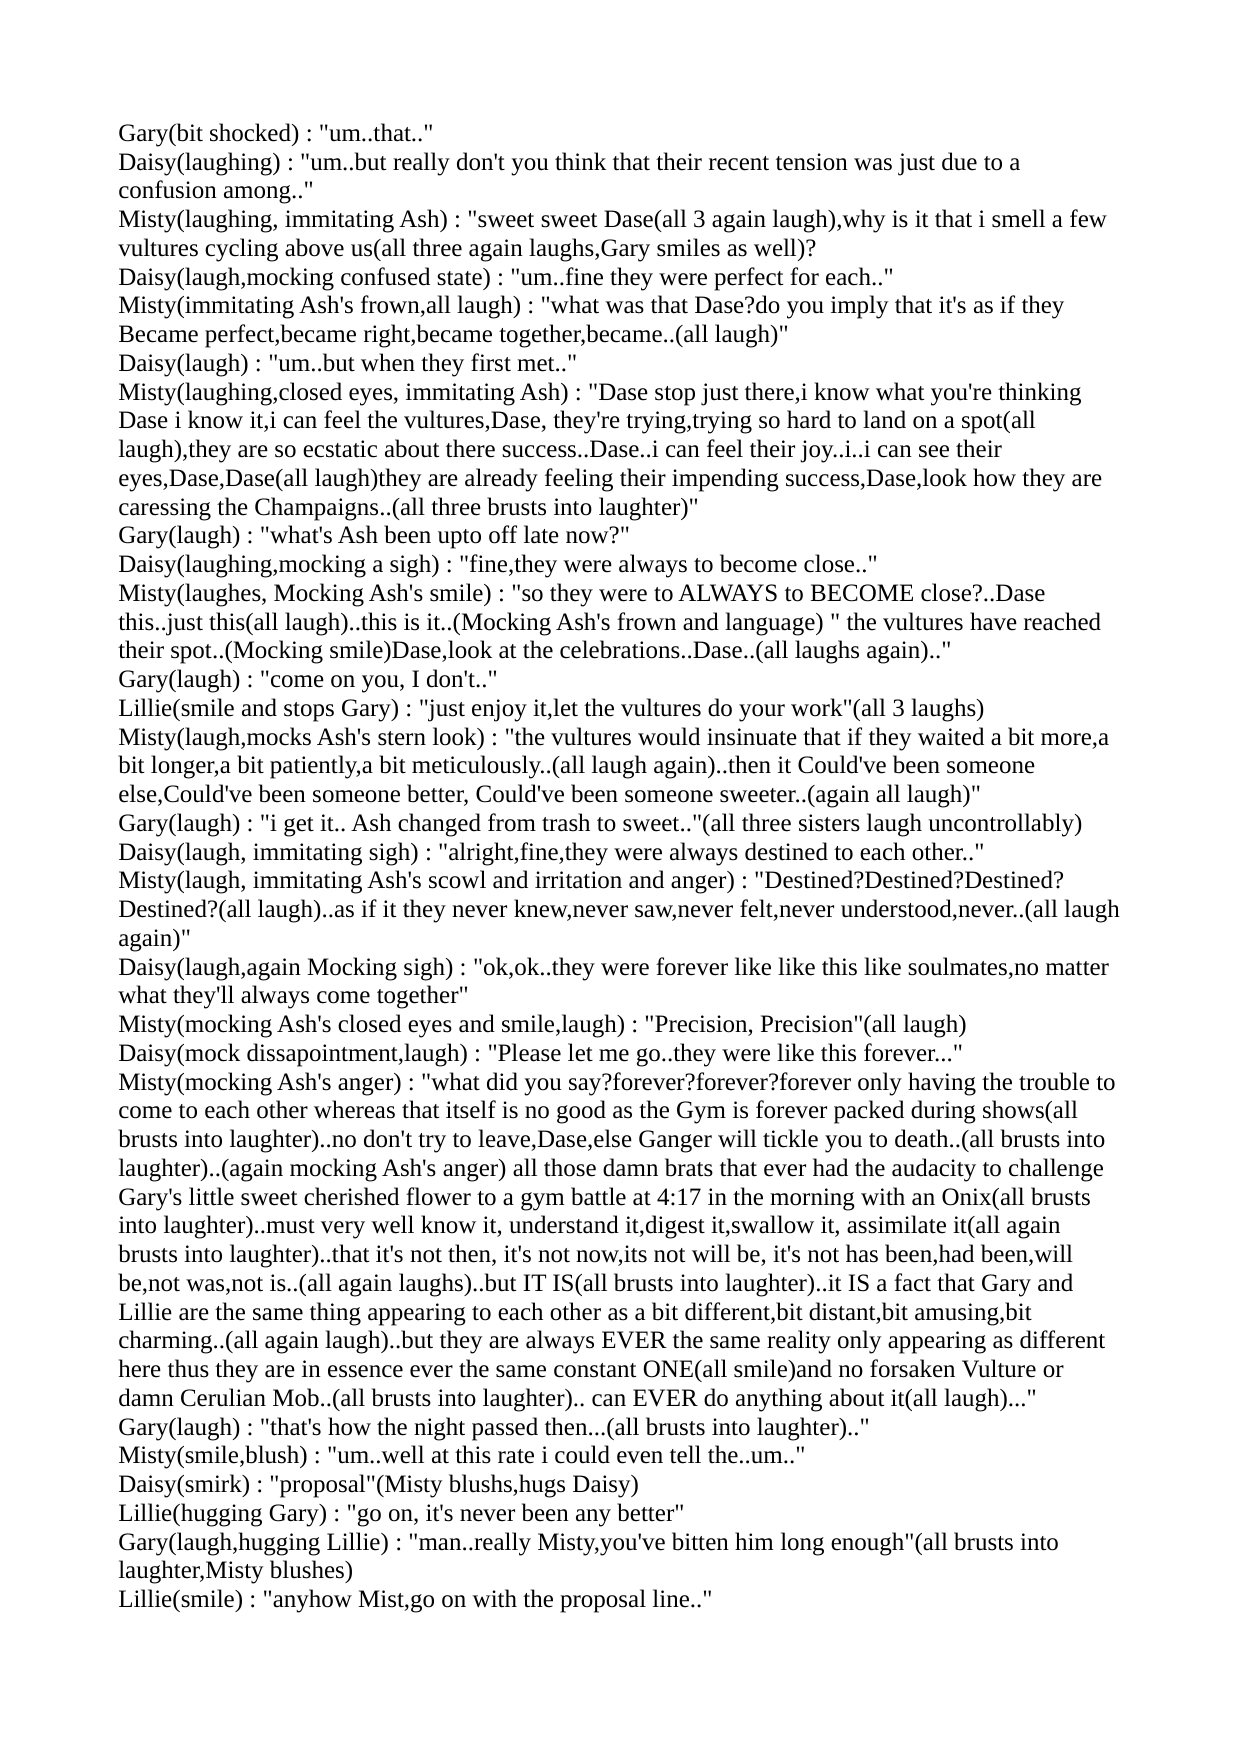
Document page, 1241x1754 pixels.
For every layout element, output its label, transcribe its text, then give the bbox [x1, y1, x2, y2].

text Gary(laugh) : "that's how the night passed then...(all brusts into laughter).." [118, 1412, 1122, 1441]
text Daisy(laugh,mocking confused state) : "um..fine they were perfect for each.." [118, 262, 1122, 291]
text Misty(immitating Ash's frown,all laugh) : "what was that Dase?do you imply that it's as if they Became perfect,became right,became together,became..(all laugh)" [118, 291, 1122, 348]
text Misty(smile,blush) : "um..well at this rate i could even tell the..um.." [118, 1441, 1122, 1469]
text Daisy(mock dissapointment,laugh) : "Please let me go..they were like this forever..." [118, 1038, 1122, 1067]
text Daisy(laughing) : "um..but really don't you think that their recent tension was just due to a confusion among.." [118, 147, 1122, 204]
text Daisy(laugh) : "um..but when they first met.." [118, 348, 1122, 377]
text Lillie(hugging Gary) : "go on, it's never been any better" [118, 1498, 1122, 1527]
text Misty(laughes, Mocking Ash's smile) : "so they were to ALWAYS to BECOME close?..Dase this..just this(all laugh)..this is it..(Mocking Ash's frown and language) " the vultures have reached their spot..(Mocking smile)Dase,look at the celebrations..Dase..(all laughs again).." [118, 578, 1122, 664]
text Lillie(smile) : "anyhow Mist,go on with the proposal line.." [118, 1584, 1122, 1613]
text Gary(laugh) : "i get it.. Ash changed from trash to sweet.."(all three sisters laugh uncontrollably) [118, 808, 1122, 837]
text Misty(laugh,mocks Ash's stern look) : "the vultures would insinuate that if they waited a bit more,a bit longer,a bit patiently,a bit meticulously..(all laugh again)..then it Could've been someone else,Could've been someone better, Could've been someone sweeter..(again all laugh)" [118, 722, 1122, 808]
text Misty(laughing,closed eyes, immitating Ash) : "Dase stop just there,i know what you're thinking Dase i know it,i can feel the vultures,Dase, they're trying,trying so hard to land on a spot(all laugh),they are so ecstatic about there success..Dase..i can feel their joy..i..i can see their eyes,Dase,Dase(all laugh)they are already feeling their impending success,Dase,look how they are caressing the Champaigns..(all three brusts into laughter)" [118, 377, 1122, 521]
text Misty(laughing, immitating Ash) : "sweet sweet Dase(all 3 again laugh),why is it that i smell a few vultures cycling above us(all three again laughs,Gary smiles as well)? [118, 204, 1122, 262]
text Gary(laugh,hugging Lillie) : "man..really Misty,you've bitten him long enough"(all brusts into laughter,Misty blushes) [118, 1527, 1122, 1584]
text Lillie(smile and stops Gary) : "just enjoy it,let the vultures do your work"(all 3 laughs) [118, 693, 1122, 722]
text Daisy(laugh, immitating sigh) : "alright,fine,they were always destined to each other.." [118, 837, 1122, 866]
text Misty(mocking Ash's closed eyes and smile,laugh) : "Precision, Precision"(all laugh) [118, 1009, 1122, 1038]
text Misty(mocking Ash's anger) : "what did you say?forever?forever?forever only having the trouble to come to each other whereas that itself is no good as the Gym is forever packed during shows(all brusts into laughter)..no don't try to leave,Dase,else Ganger will tickle you to death..(all brusts into laughter)..(again mocking Ash's anger) all those damn brats that ever had the audacity to challenge Gary's little sweet cherished flower to a gym battle at 4:17 in the morning with an Onix(all brusts into laughter)..must very well know it, understand it,digest it,swallow it, assimilate it(all again brusts into laughter)..that it's not then, it's not now,its not will be, it's not has been,had been,will be,not was,not is..(all again laughs)..but IT IS(all brusts into laughter)..it IS a fact that Gary and Lillie are the same thing appearing to each other as a bit different,bit distant,bit amusing,bit charming..(all again laugh)..but they are always EVER the same reality only appearing as different here thus they are in essence ever the same constant ONE(all smile)and no forsaken Vulture or damn Cerulian Mob..(all brusts into laughter).. can EVER do anything about it(all laugh)..." [118, 1067, 1122, 1412]
text Daisy(laugh,again Mocking sigh) : "ok,ok..they were forever like like this like soulmates,no matter what they'll always come together" [118, 952, 1122, 1009]
text Daisy(smirk) : "proposal"(Misty blushs,hugs Daisy) [118, 1469, 1122, 1498]
text Gary(bit shocked) : "um..that.." [118, 118, 1122, 147]
text Misty(laugh, immitating Ash's scowl and irritation and anger) : "Destined?Destined?Destined?Destined?(all laugh)..as if it they never knew,never saw,never felt,never understood,never..(all laugh again)" [118, 866, 1122, 952]
text Daisy(laughing,mocking a sigh) : "fine,they were always to become close.." [118, 549, 1122, 578]
text Gary(laugh) : "what's Ash been upto off late now?" [118, 521, 1122, 549]
text Gary(laugh) : "come on you, I don't.." [118, 664, 1122, 693]
